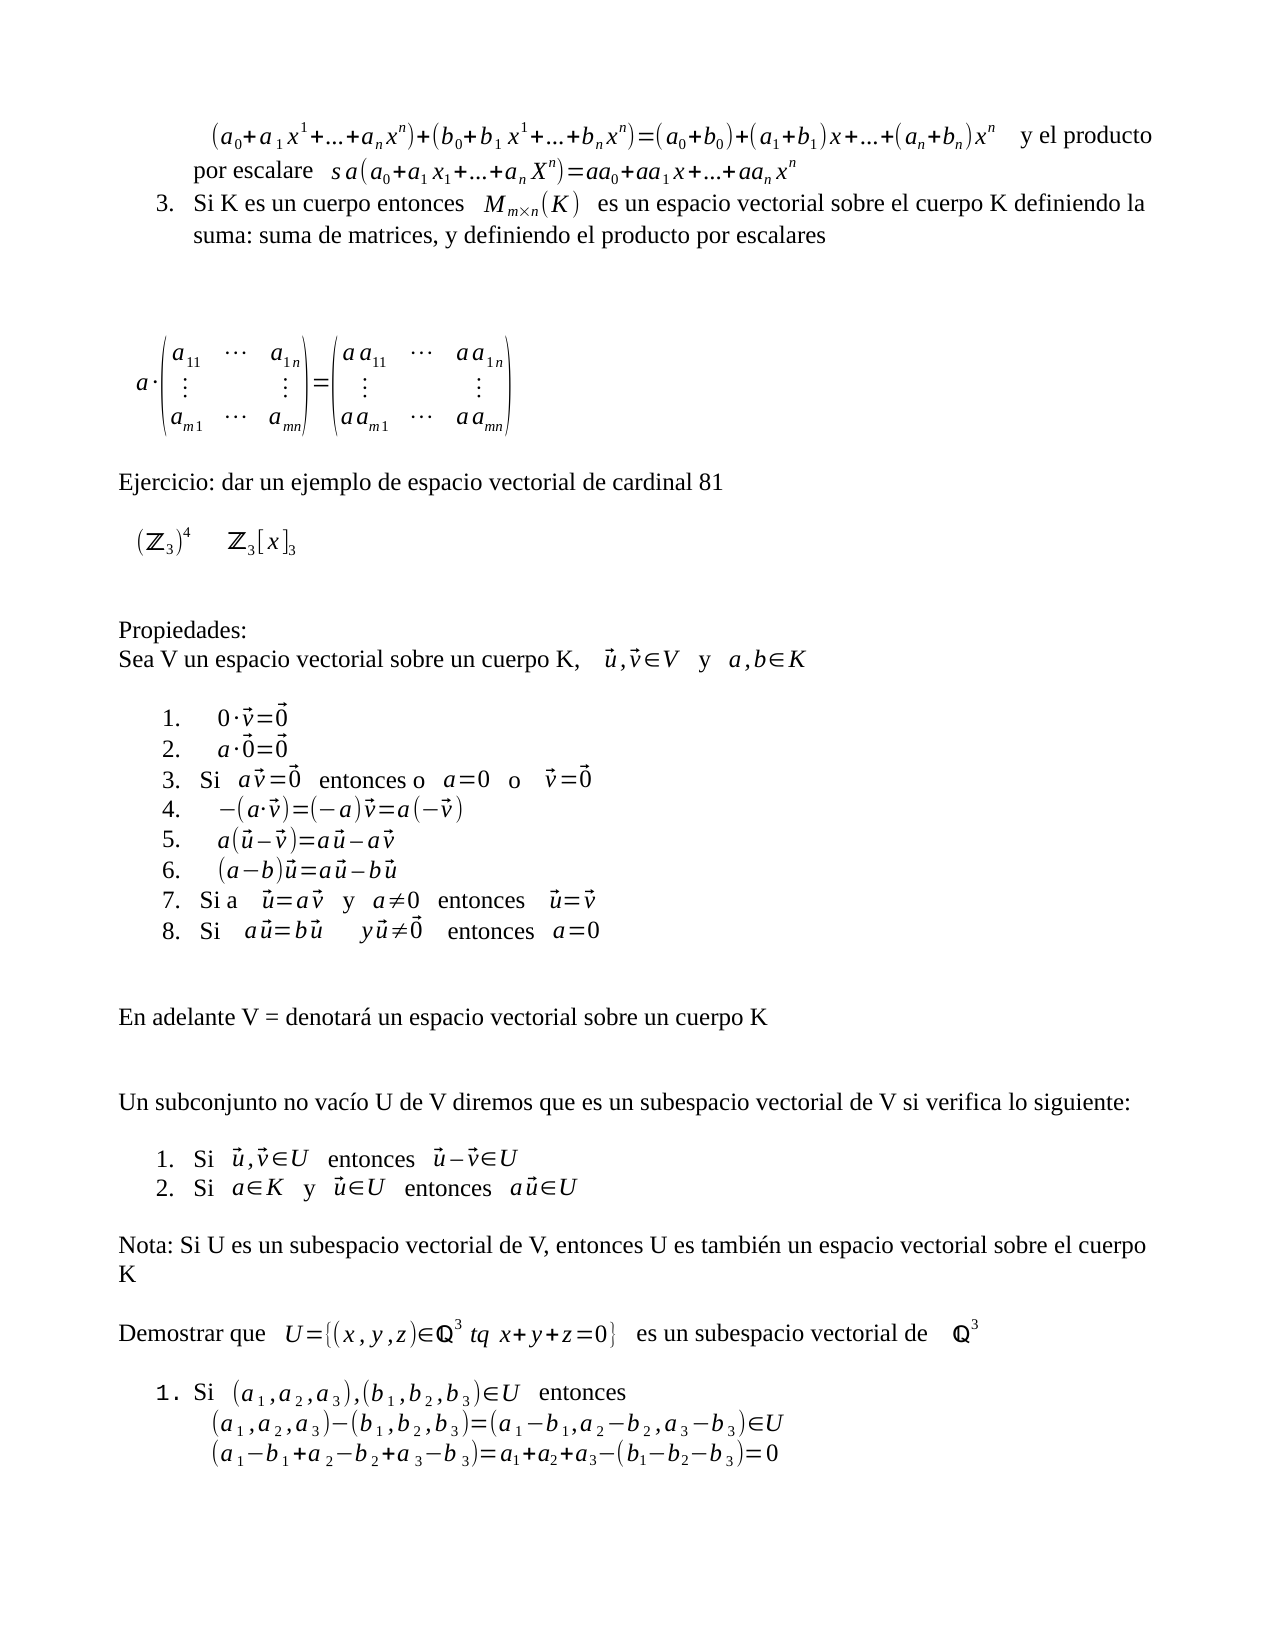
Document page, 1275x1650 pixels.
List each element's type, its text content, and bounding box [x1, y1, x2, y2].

list Si K es un cuerpo entonceses un espacio vectorial sobre el cuerpo K definiendo la suma y el producto por escalare [156, 118, 1157, 188]
text En adelante V = denotará un espacio vectorial sobre un cuerpo K [118, 1002, 1157, 1030]
text Propiedades: [118, 615, 1157, 644]
list Sientonces [156, 1377, 1157, 1469]
list Si K es un cuerpo entonceses un espacio vectorial sobre el cuerpo K definiendo la suma: suma de matrices, y definiendo el producto por escalares [156, 188, 1157, 249]
list Si a yentonces [162, 885, 1157, 914]
list Sientonces [156, 1144, 1157, 1173]
list Sientonces oo [162, 763, 1157, 794]
list Siyentonces [156, 1173, 1157, 1202]
text Ejercicio: dar un ejemplo de espacio vectorial de cardinal 81 [118, 467, 1157, 496]
list Si entonces [162, 914, 1157, 945]
text Sea V un espacio vectorial sobre un cuerpo K, y [118, 644, 1157, 673]
text Un subconjunto no vacío U de V diremos que es un subespacio vectorial de V si verifica lo siguiente: [118, 1087, 1157, 1116]
text Nota: Si U es un subespacio vectorial de V, entonces U es también un espacio vectorial sobre el cuerpo K [118, 1230, 1157, 1287]
text Demostrar quees un subespacio vectorial de [118, 1316, 1157, 1349]
